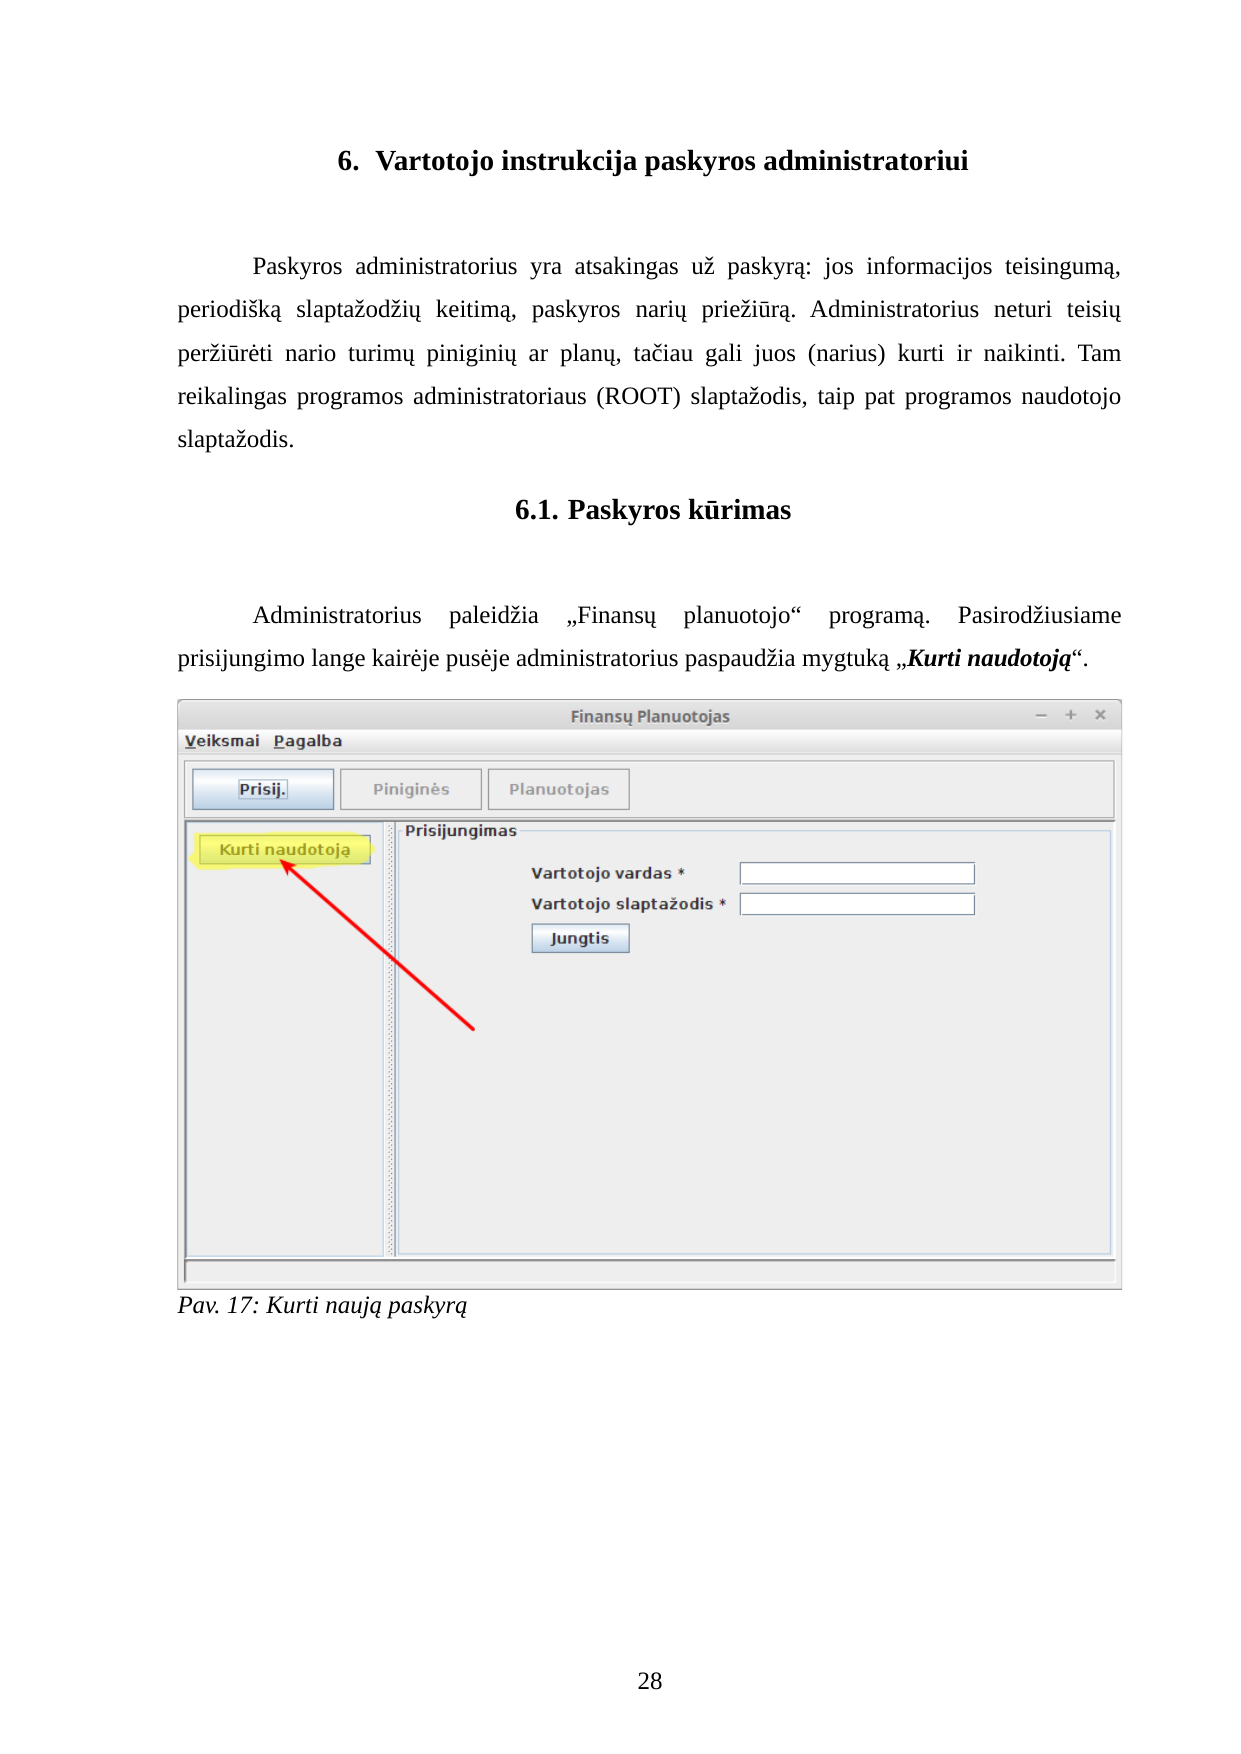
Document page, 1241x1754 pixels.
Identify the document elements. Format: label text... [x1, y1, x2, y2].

subtitle Vartotojo instrukcija paskyros administratoriui [177, 143, 1122, 176]
picture [177, 699, 1123, 1290]
subtitle Paskyros kūrimas [177, 492, 1122, 525]
text Pav. 17: Kurti naują paskyrą [177, 1290, 1122, 1318]
text Administratorius paleidžia „Finansų planuotojo“ programą. Pasirodžiusiame prisijungimo lange kairėje pusėje administratorius paspaudžia mygtuką „Kurti naudotoją“. [177, 600, 1122, 672]
text Paskyros administratorius yra atsakingas už paskyrą: jos informacijos teisingumą, periodišką slaptažodžių keitimą, paskyros narių priežiūrą. Administratorius neturi teisių peržiūrėti nario turimų piniginių ar planų, tačiau gali juos (narius) kurti ir naikinti. Tam reikalingas programos administratoriaus (ROOT) slaptažodis, taip pat programos naudotojo slaptažodis. [177, 251, 1122, 453]
